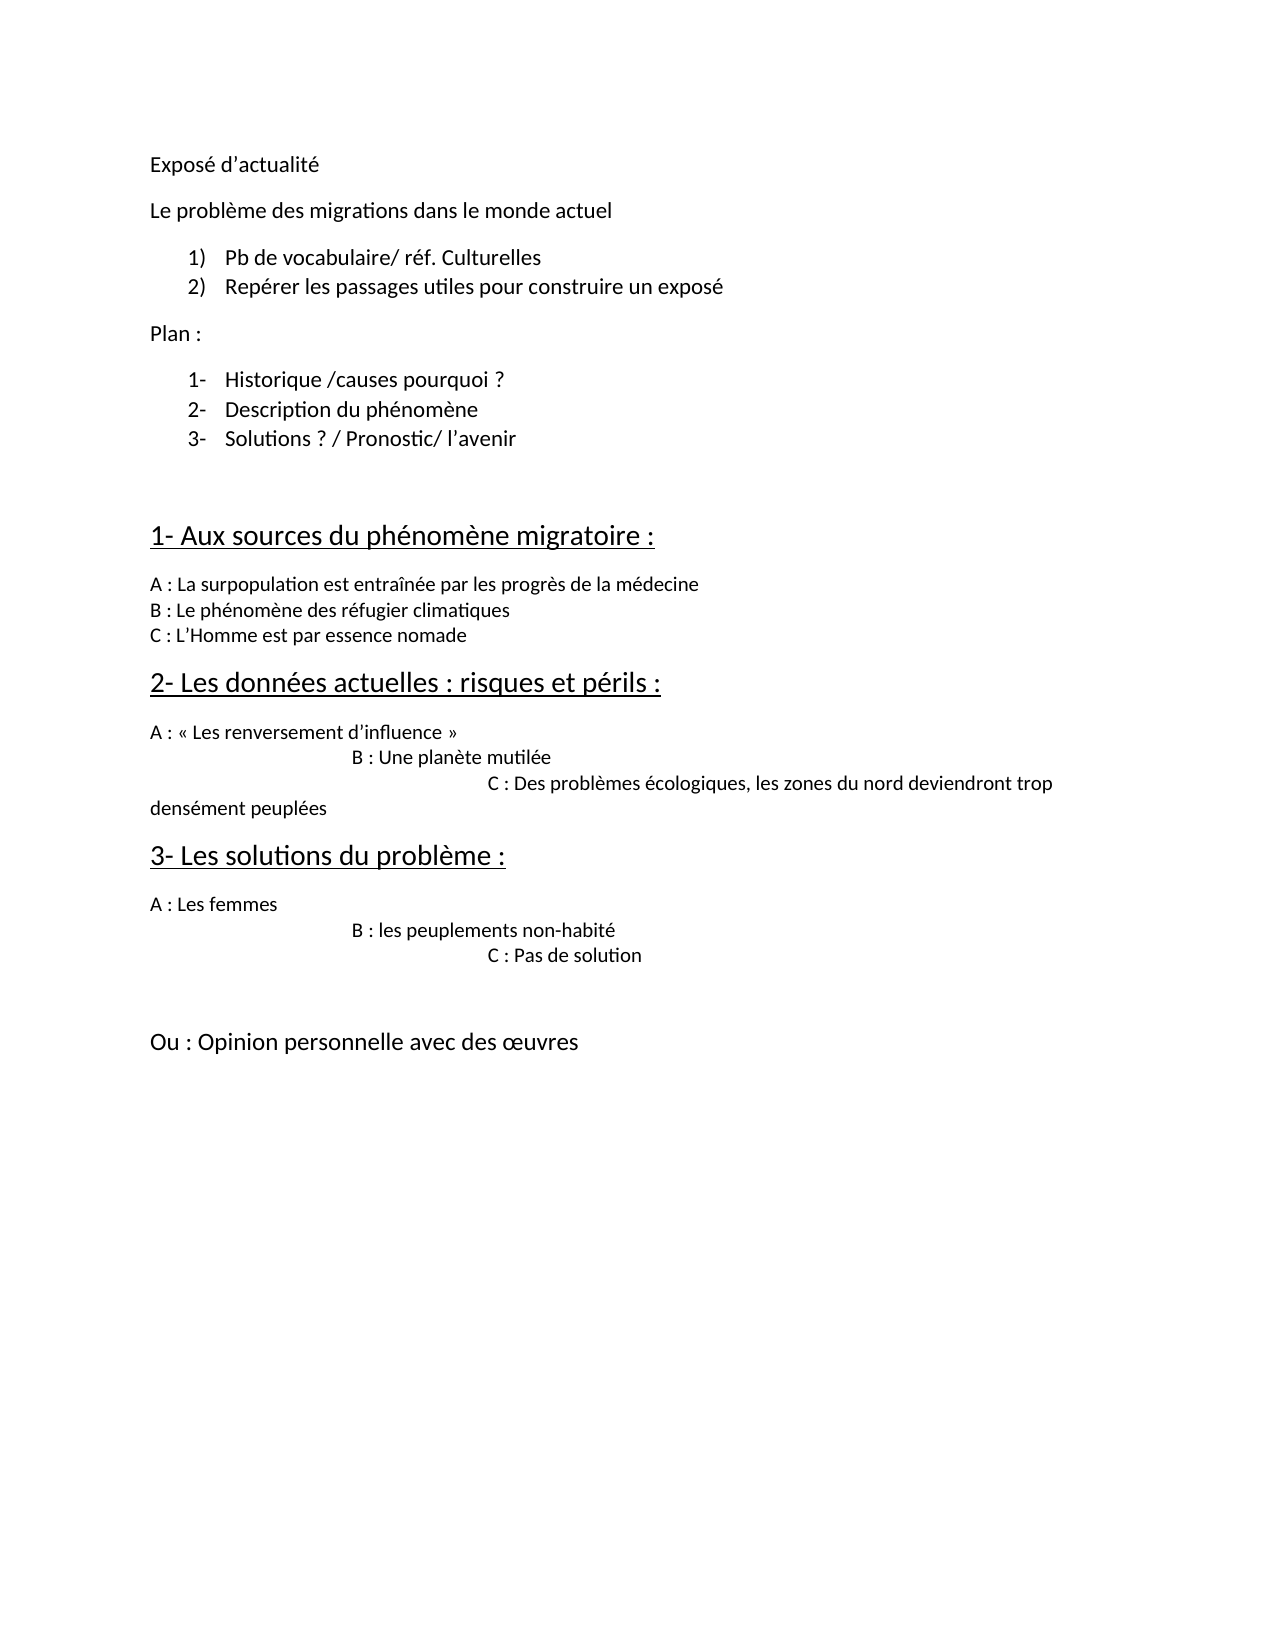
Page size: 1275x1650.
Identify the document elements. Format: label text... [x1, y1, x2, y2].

text 3- Les solutions du problème : [150, 837, 1125, 873]
text Plan : [150, 319, 1125, 347]
text A : « Les renversement d’influence » B : Une planète mutilée C : Des problèmes écologiques, les zones du nord deviendront trop densément peuplées [150, 719, 1125, 821]
list Historique /causes pourquoi ? [187, 365, 1125, 393]
text 1- Aux sources du phénomène migratoire : [150, 517, 1125, 553]
list Solutions ? / Pronostic/ l’avenir [187, 424, 1125, 452]
list Repérer les passages utiles pour construire un exposé [187, 272, 1125, 300]
list Description du phénomène [187, 395, 1125, 423]
text A : Les femmes B : les peuplements non-habité C : Pas de solution [150, 892, 1125, 968]
text Exposé d’actualité [150, 150, 1125, 178]
text 2- Les données actuelles : risques et périls : [150, 664, 1125, 700]
text Ou : Opinion personnelle avec des œuvres [150, 1027, 1125, 1057]
text A : La surpopulation est entraînée par les progrès de la médecine B : Le phénomène des réfugier climatiques C : L’Homme est par essence nomade [150, 572, 1125, 648]
list Pb de vocabulaire/ réf. Culturelles [187, 243, 1125, 271]
text Le problème des migrations dans le monde actuel [150, 196, 1125, 224]
